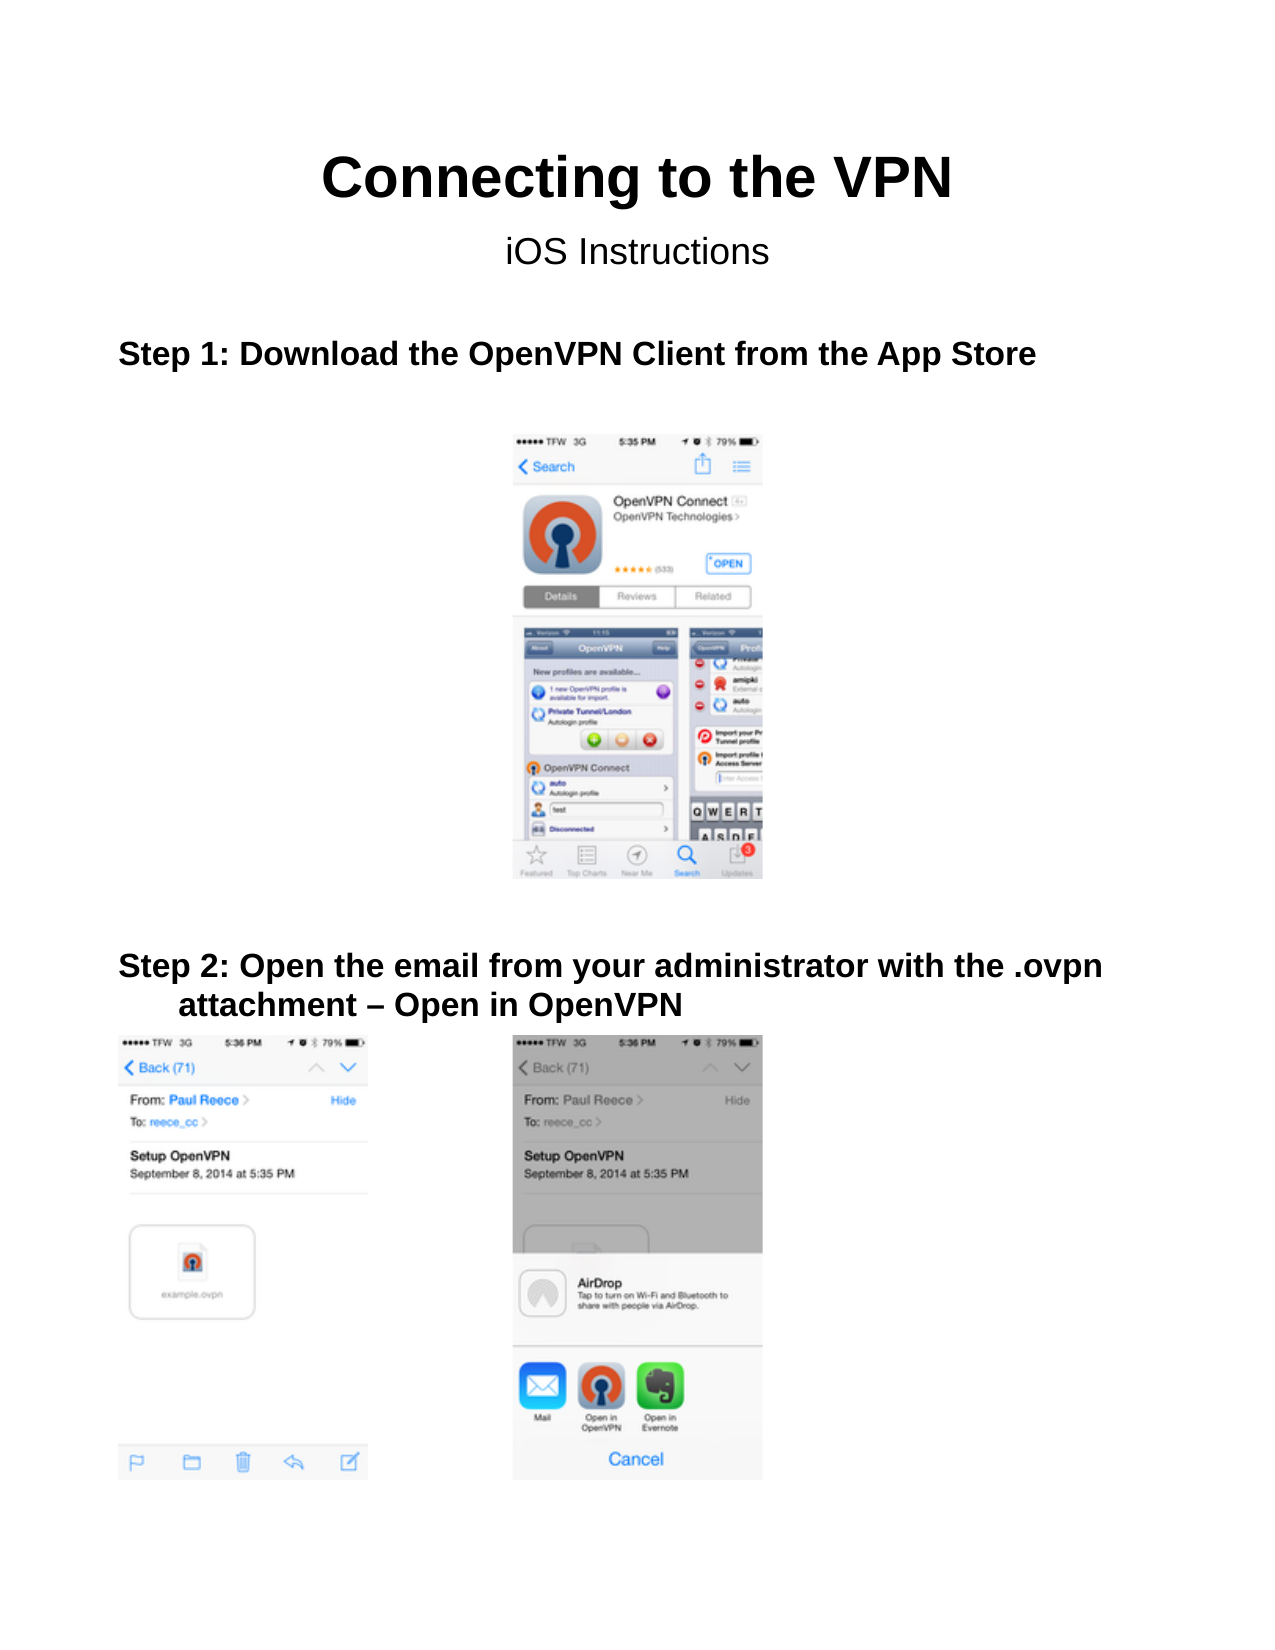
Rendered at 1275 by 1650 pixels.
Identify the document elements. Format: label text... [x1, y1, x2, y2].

picture [512, 434, 763, 879]
picture [118, 1035, 369, 1480]
picture [512, 1035, 763, 1480]
subtitle Step 2: Open the email from your administrator with the .ovpn attachment – Open in OpenVPN [118, 946, 1157, 1023]
subtitle iOS Instructions [118, 229, 1157, 272]
subtitle Step 1: Download the OpenVPN Client from the App Store [118, 334, 1157, 373]
title Connecting to the VPN [118, 143, 1157, 210]
